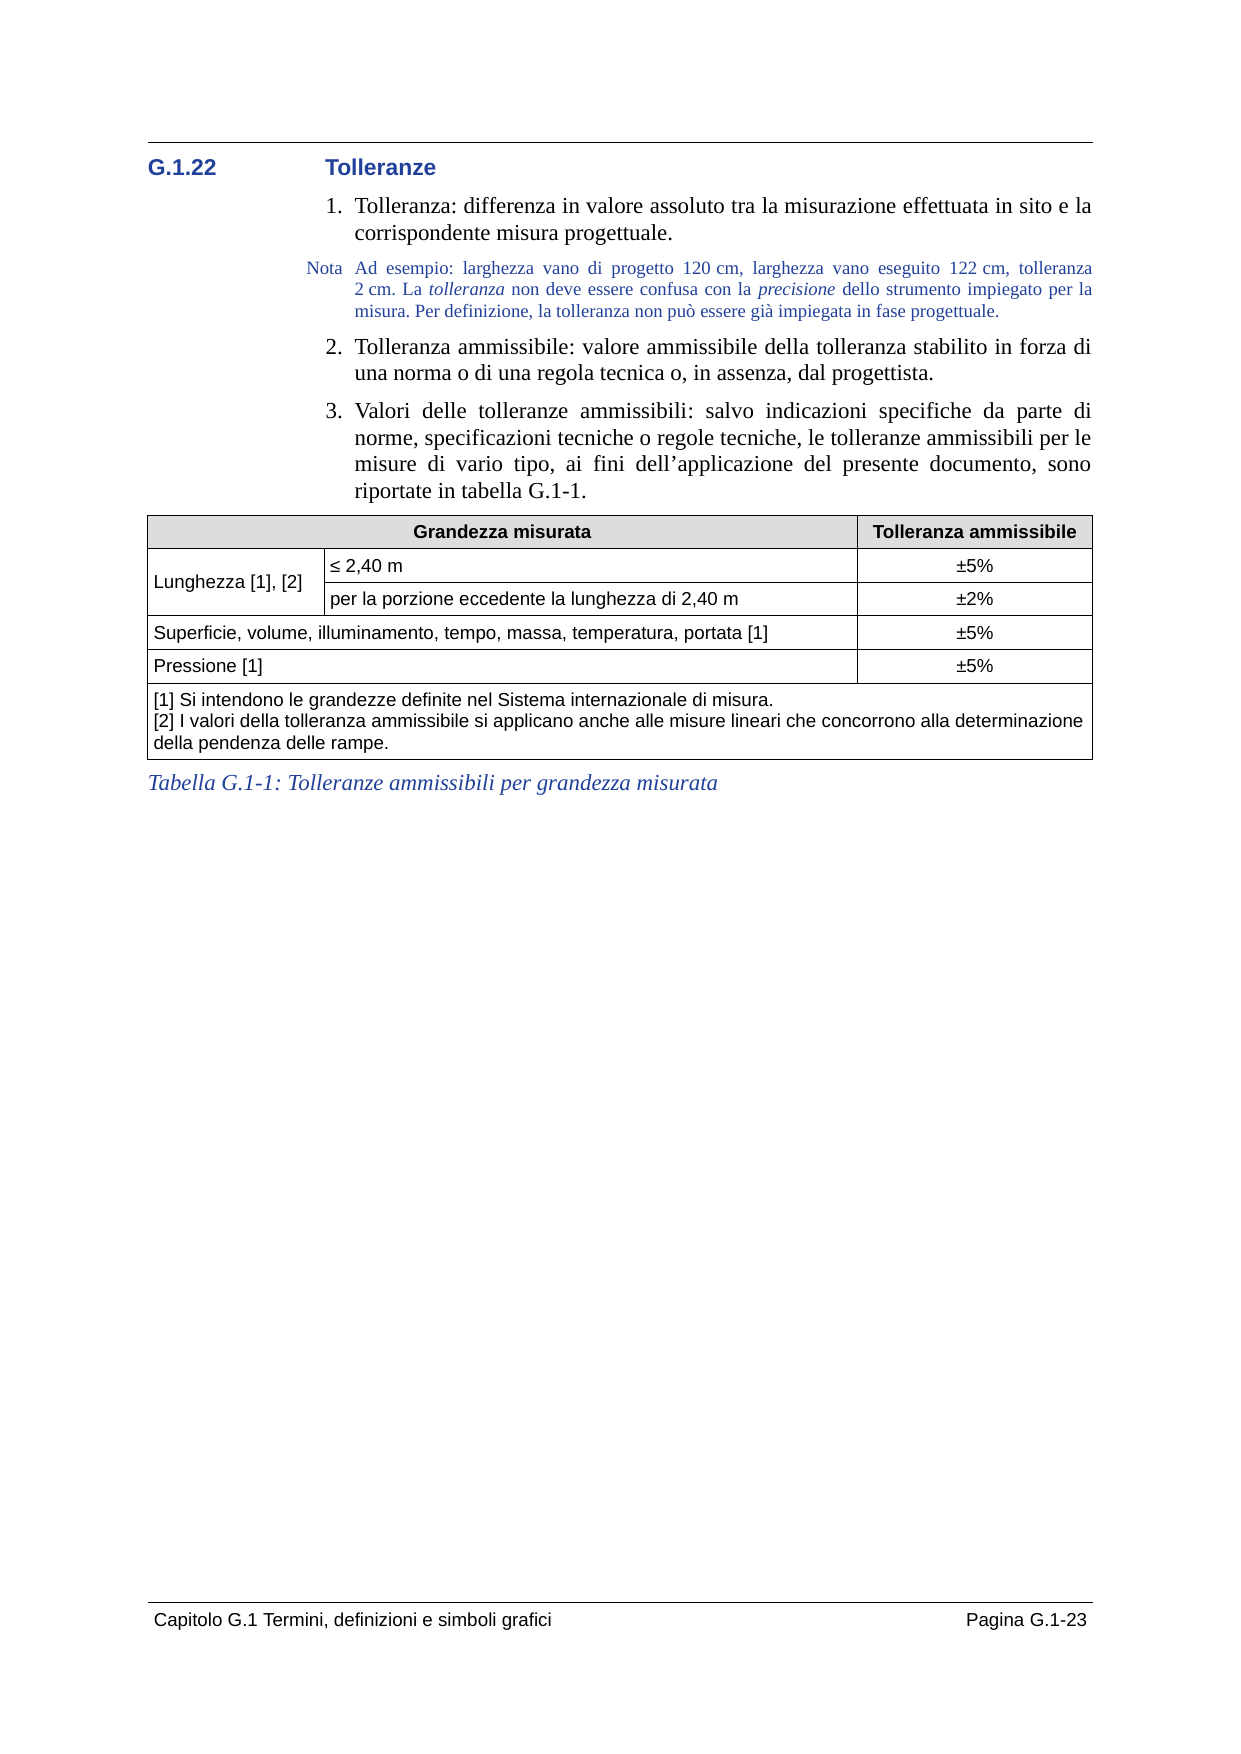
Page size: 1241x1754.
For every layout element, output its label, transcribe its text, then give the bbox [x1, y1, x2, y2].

table_cell Lunghezza [1], [2] [148, 549, 324, 615]
table_cell ±5% [858, 616, 1092, 649]
table_cell ±5% [858, 650, 1092, 682]
table_cell Pressione [1] [148, 650, 857, 682]
table_cell [1] Si intendono le grandezze definite nel Sistema internazionale di misura. [2] I valori della tolleranza ammissibile si applicano anche alle misure lineari che concorrono alla determinazione della pendenza delle rampe. [148, 684, 1092, 759]
list Valori delle tolleranze ammissibili: salvo indicazioni specifiche da parte di norme, specificazioni tecniche o regole tecniche, le tolleranze ammissibili per le misure di vario tipo, ai fini dell’applicazione del presente documento, sono riportate in tabella G.1-1. [342, 398, 1093, 503]
table_header Tolleranza ammissibile [858, 516, 1092, 548]
table_cell Superficie, volume, illuminamento, tempo, massa, temperatura, portata [1] [148, 616, 857, 649]
subtitle Tolleranze [148, 143, 1093, 180]
table_cell ±5% [858, 549, 1092, 582]
table_cell per la porzione eccedente la lunghezza di 2,40 m [325, 583, 857, 615]
table_cell ≤ 2,40 m [325, 549, 857, 582]
table_header Grandezza misurata [148, 516, 857, 548]
text Tabella G.1-1: Tolleranze ammissibili per grandezza misurata [148, 768, 1093, 795]
table_cell ±2% [858, 583, 1092, 615]
list Tolleranza ammissibile: valore ammissibile della tolleranza stabilito in forza di una norma o di una regola tecnica o, in assenza, dal progettista. [342, 333, 1093, 386]
list Ad esempio: larghezza vano di progetto 120 cm, larghezza vano eseguito 122 cm, tolleranza 2 cm. La tolleranza non deve essere confusa con la precisione dello strumento impiegato per la misura. Per definizione, la tolleranza non può essere già impiegata in fase progettuale. [342, 257, 1093, 321]
list Tolleranza: differenza in valore assoluto tra la misurazione effettuata in sito e la corrispondente misura progettuale. [342, 192, 1093, 245]
